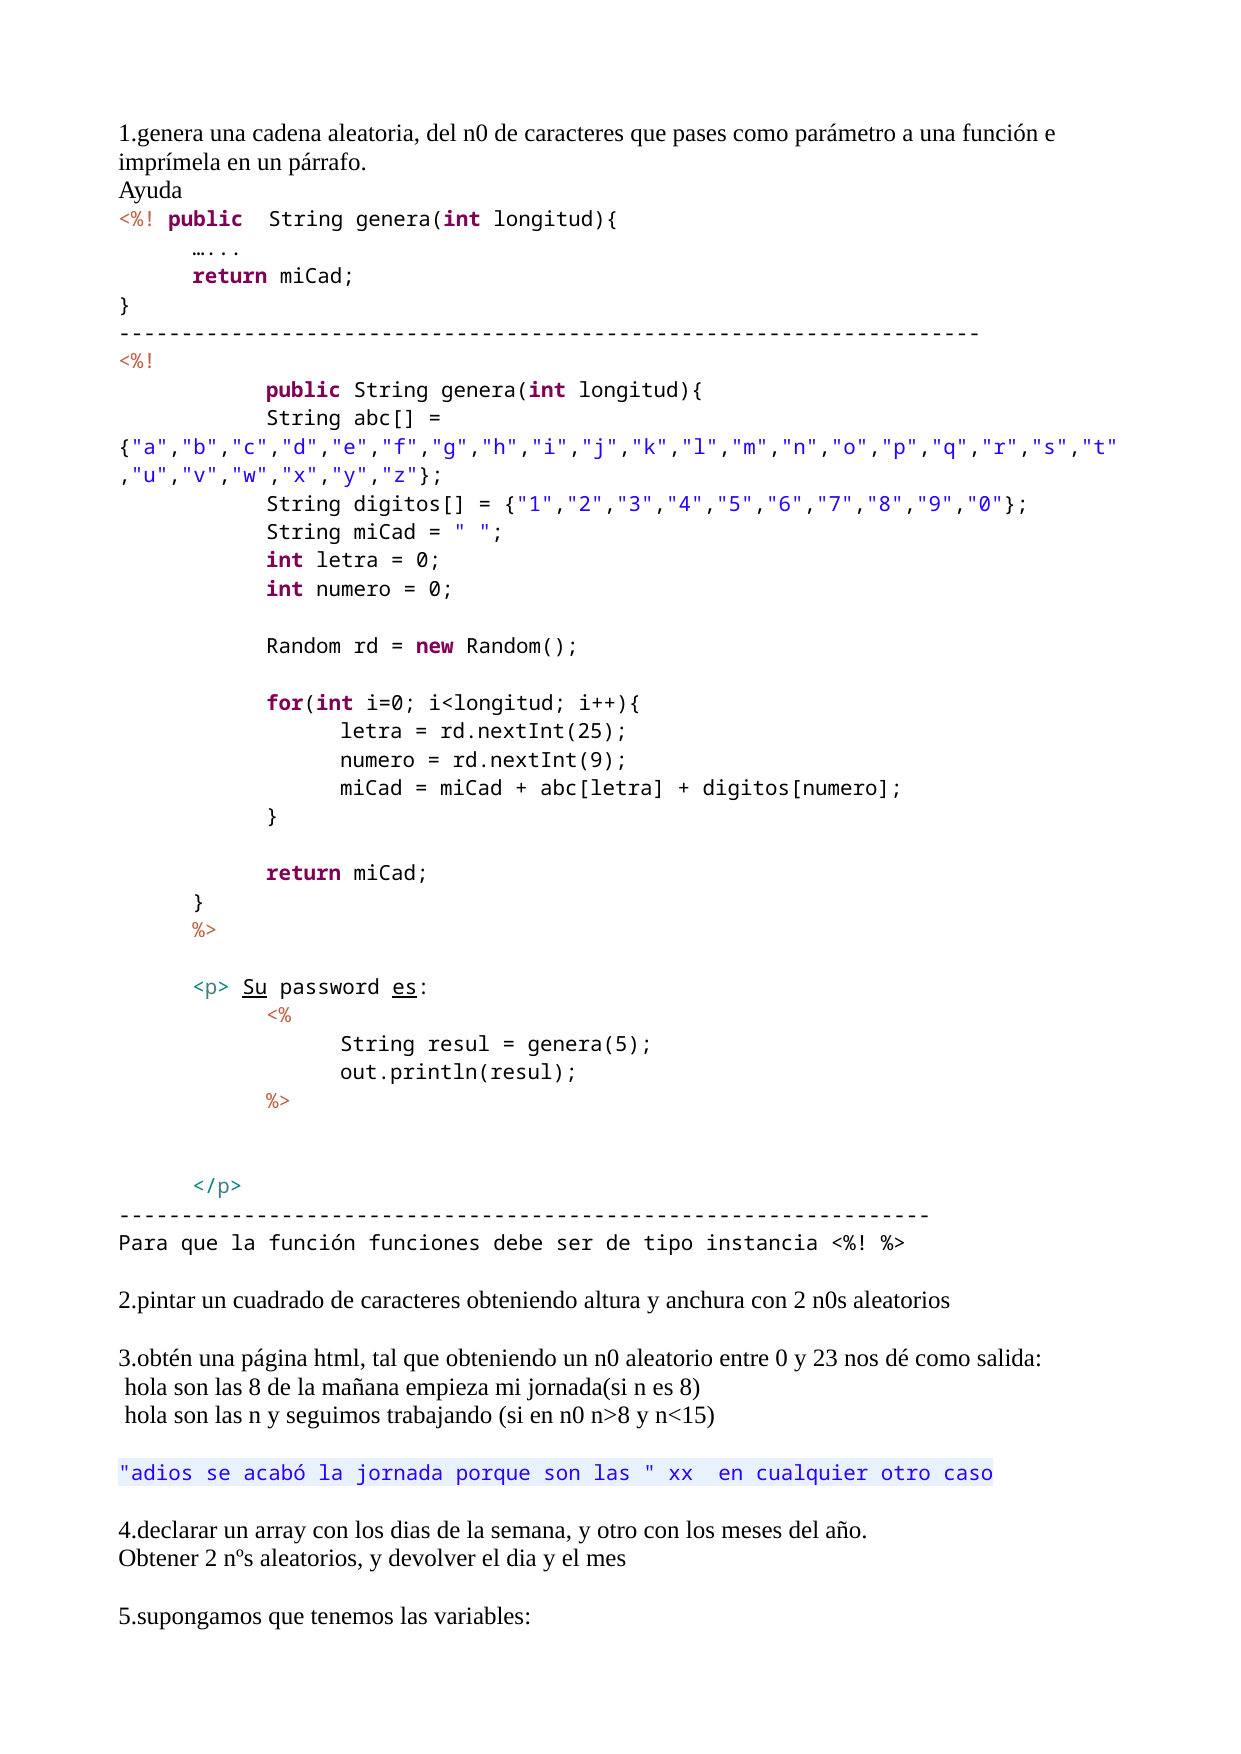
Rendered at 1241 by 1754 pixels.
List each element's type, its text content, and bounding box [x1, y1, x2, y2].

text 2.pintar un cuadrado de caracteres obteniendo altura y anchura con 2 n0s aleatorios [118, 1285, 1122, 1314]
text } [118, 887, 1122, 915]
text 3.obtén una página html, tal que obteniendo un n0 aleatorio entre 0 y 23 nos dé como salida: [118, 1343, 1122, 1372]
text --------------------------------------------------------------------- [118, 318, 1122, 347]
text int numero = 0; [118, 574, 1122, 602]
text hola son las 8 de la mañana empieza mi jornada(si n es 8) [118, 1372, 1122, 1400]
text %> [118, 1086, 1122, 1114]
text public String genera(int longitud){ [118, 375, 1122, 403]
text hola son las n y seguimos trabajando (si en n0 n>8 y n<15) [118, 1400, 1122, 1429]
text miCad = miCad + abc[letra] + digitos[numero]; [118, 773, 1122, 802]
text Ayuda [118, 176, 1122, 204]
text String abc[] = {"a","b","c","d","e","f","g","h","i","j","k","l","m","n","o","p","q","r","s","t","u","v","w","x","y","z"}; [118, 403, 1122, 489]
text } [118, 802, 1122, 830]
text String miCad = " "; [118, 517, 1122, 546]
text for(int i=0; i<longitud; i++){ [118, 688, 1122, 716]
text Random rd = new Random(); [118, 631, 1122, 659]
text </p> [118, 1171, 1122, 1200]
text 1.genera una cadena aleatoria, del n0 de caracteres que pases como parámetro a una función e imprímela en un párrafo. [118, 118, 1122, 176]
text …... [118, 233, 1122, 261]
text <p> Su password es: [118, 972, 1122, 1001]
text Obtener 2 nºs aleatorios, y devolver el dia y el mes [118, 1543, 1122, 1572]
text int letra = 0; [118, 546, 1122, 574]
text <% [118, 1001, 1122, 1029]
text numero = rd.nextInt(9); [118, 745, 1122, 773]
text Para que la función funciones debe ser de tipo instancia <%! %> [118, 1228, 1122, 1257]
text out.println(resul); [118, 1057, 1122, 1086]
text letra = rd.nextInt(25); [118, 716, 1122, 745]
text return miCad; [118, 858, 1122, 887]
text <%! [118, 347, 1122, 375]
text 4.declarar un array con los dias de la semana, y otro con los meses del año. [118, 1515, 1122, 1543]
text 5.supongamos que tenemos las variables: [118, 1601, 1122, 1630]
text ----------------------------------------------------------------- [118, 1200, 1122, 1228]
text return miCad; [118, 261, 1122, 290]
text <%! public String genera(int longitud){ [118, 204, 1122, 233]
text } [118, 290, 1122, 318]
text "adios se acabó la jornada porque son las " xx en cualquier otro caso [118, 1458, 1122, 1486]
text String resul = genera(5); [118, 1029, 1122, 1057]
text %> [118, 915, 1122, 944]
text String digitos[] = {"1","2","3","4","5","6","7","8","9","0"}; [118, 489, 1122, 517]
